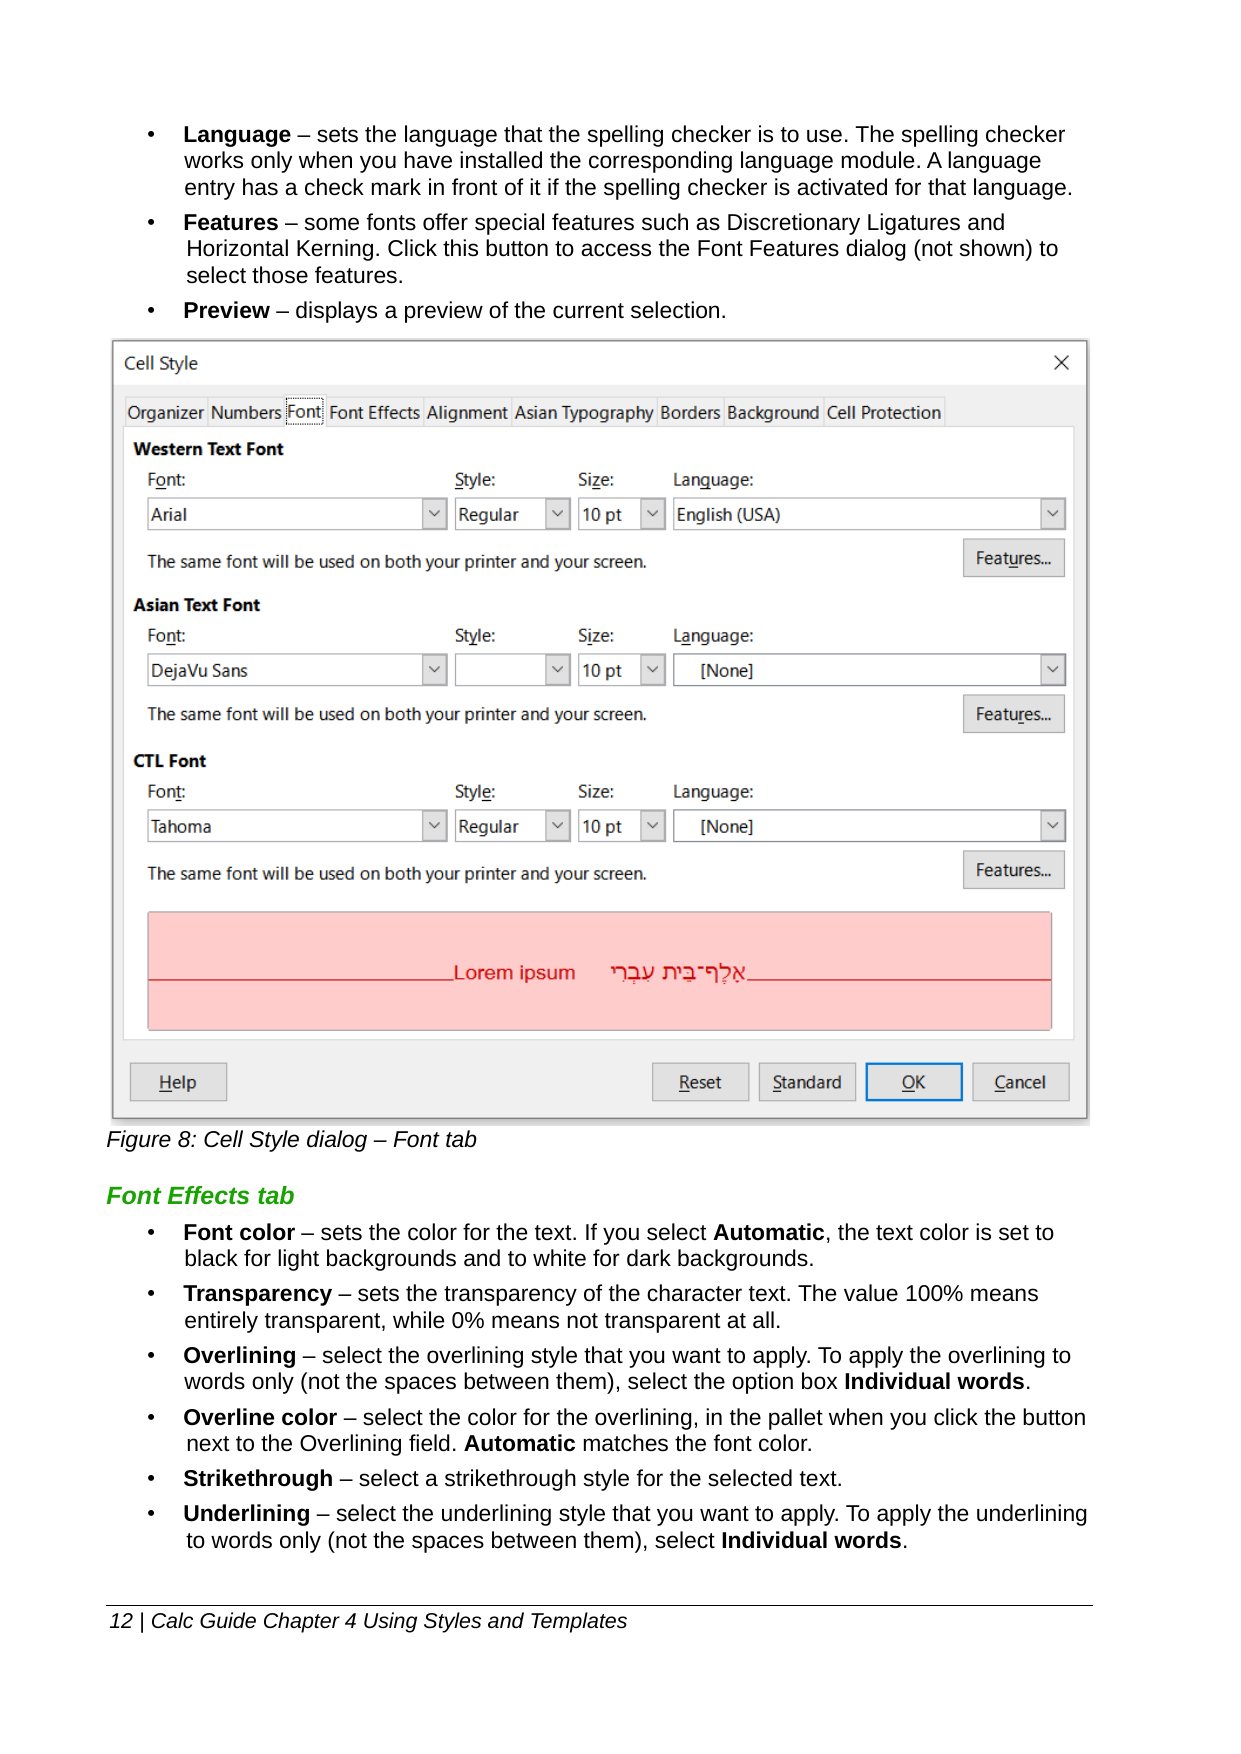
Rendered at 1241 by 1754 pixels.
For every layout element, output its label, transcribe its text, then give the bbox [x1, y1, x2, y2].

list Transparency – sets the transparency of the character text. The value 100% means entirely transparent, while 0% means not transparent at all. [144, 1277, 1093, 1333]
subtitle Font Effects tab [106, 1181, 1093, 1210]
list Preview – displays a preview of the current selection. [144, 294, 1093, 326]
list Language – sets the language that the spelling checker is to use. The spelling checker works only when you have installed the corresponding language module. A language entry has a check mark in front of it if the spelling checker is activated for that language. [144, 118, 1093, 200]
list Font color – sets the color for the text. If you select Automatic, the text color is set to black for light backgrounds and to white for dark backgrounds. [144, 1216, 1093, 1272]
list Overline color – select the color for the overlining, in the pallet when you click the button next to the Overlining field. Automatic matches the font color. [144, 1401, 1093, 1456]
list Underlining – select the underlining style that you want to apply. To apply the underlining to words only (not the spaces between them), select Individual words. [144, 1497, 1093, 1556]
list Overlining – select the overlining style that you want to apply. To apply the overlining to words only (not the spaces between them), select the option box Individual words. [144, 1339, 1093, 1395]
list Strikethrough – select a strikethrough style for the selected text. [144, 1462, 1093, 1491]
text Figure 8: Cell Style dialog – Font tab [106, 338, 1094, 1152]
list Features – some fonts offer special features such as Discretionary Ligatures and Horizontal Kerning. Click this button to access the Font Features dialog (not shown) to select those features. [144, 206, 1093, 288]
picture [110, 338, 1091, 1126]
